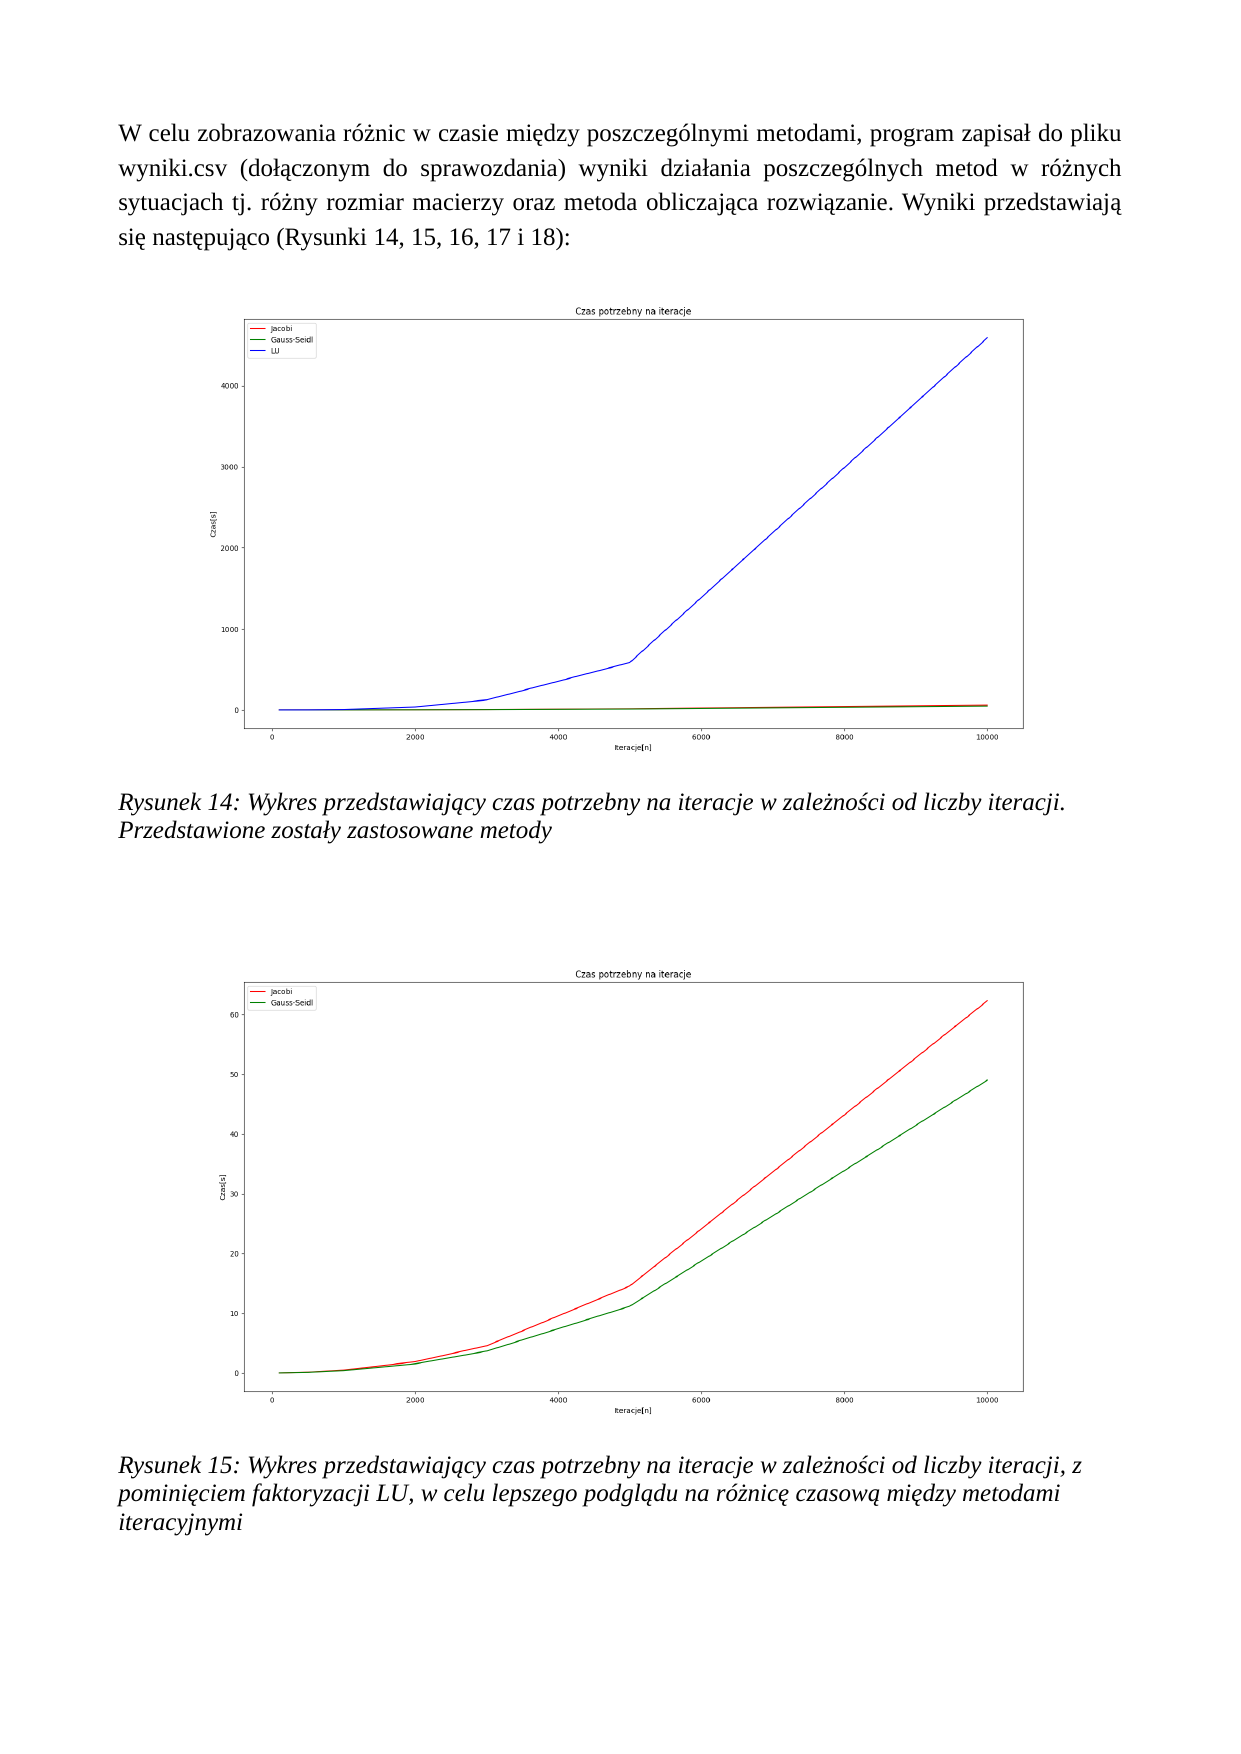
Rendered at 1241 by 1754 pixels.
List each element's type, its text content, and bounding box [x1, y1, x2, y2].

picture [118, 918, 1123, 1450]
picture [118, 256, 1123, 787]
text Rysunek 15: Wykres przedstawiający czas potrzebny na iteracje w zależności od liczby iteracji, z pominięciem faktoryzacji LU, w celu lepszego podglądu na różnicę czasową między metodami iteracyjnymi [118, 1450, 1122, 1536]
text Rysunek 14: Wykres przedstawiający czas potrzebny na iteracje w zależności od liczby iteracji. Przedstawione zostały zastosowane metody [118, 787, 1122, 844]
text W celu zobrazowania różnic w czasie między poszczególnymi metodami, program zapisał do pliku wyniki.csv (dołączonym do sprawozdania) wyniki działania poszczególnych metod w różnych sytuacjach tj. różny rozmiar macierzy oraz metoda obliczająca rozwiązanie. Wyniki przedstawiają się następująco (Rysunki 14, 15, 16, 17 i 18): [118, 118, 1122, 250]
